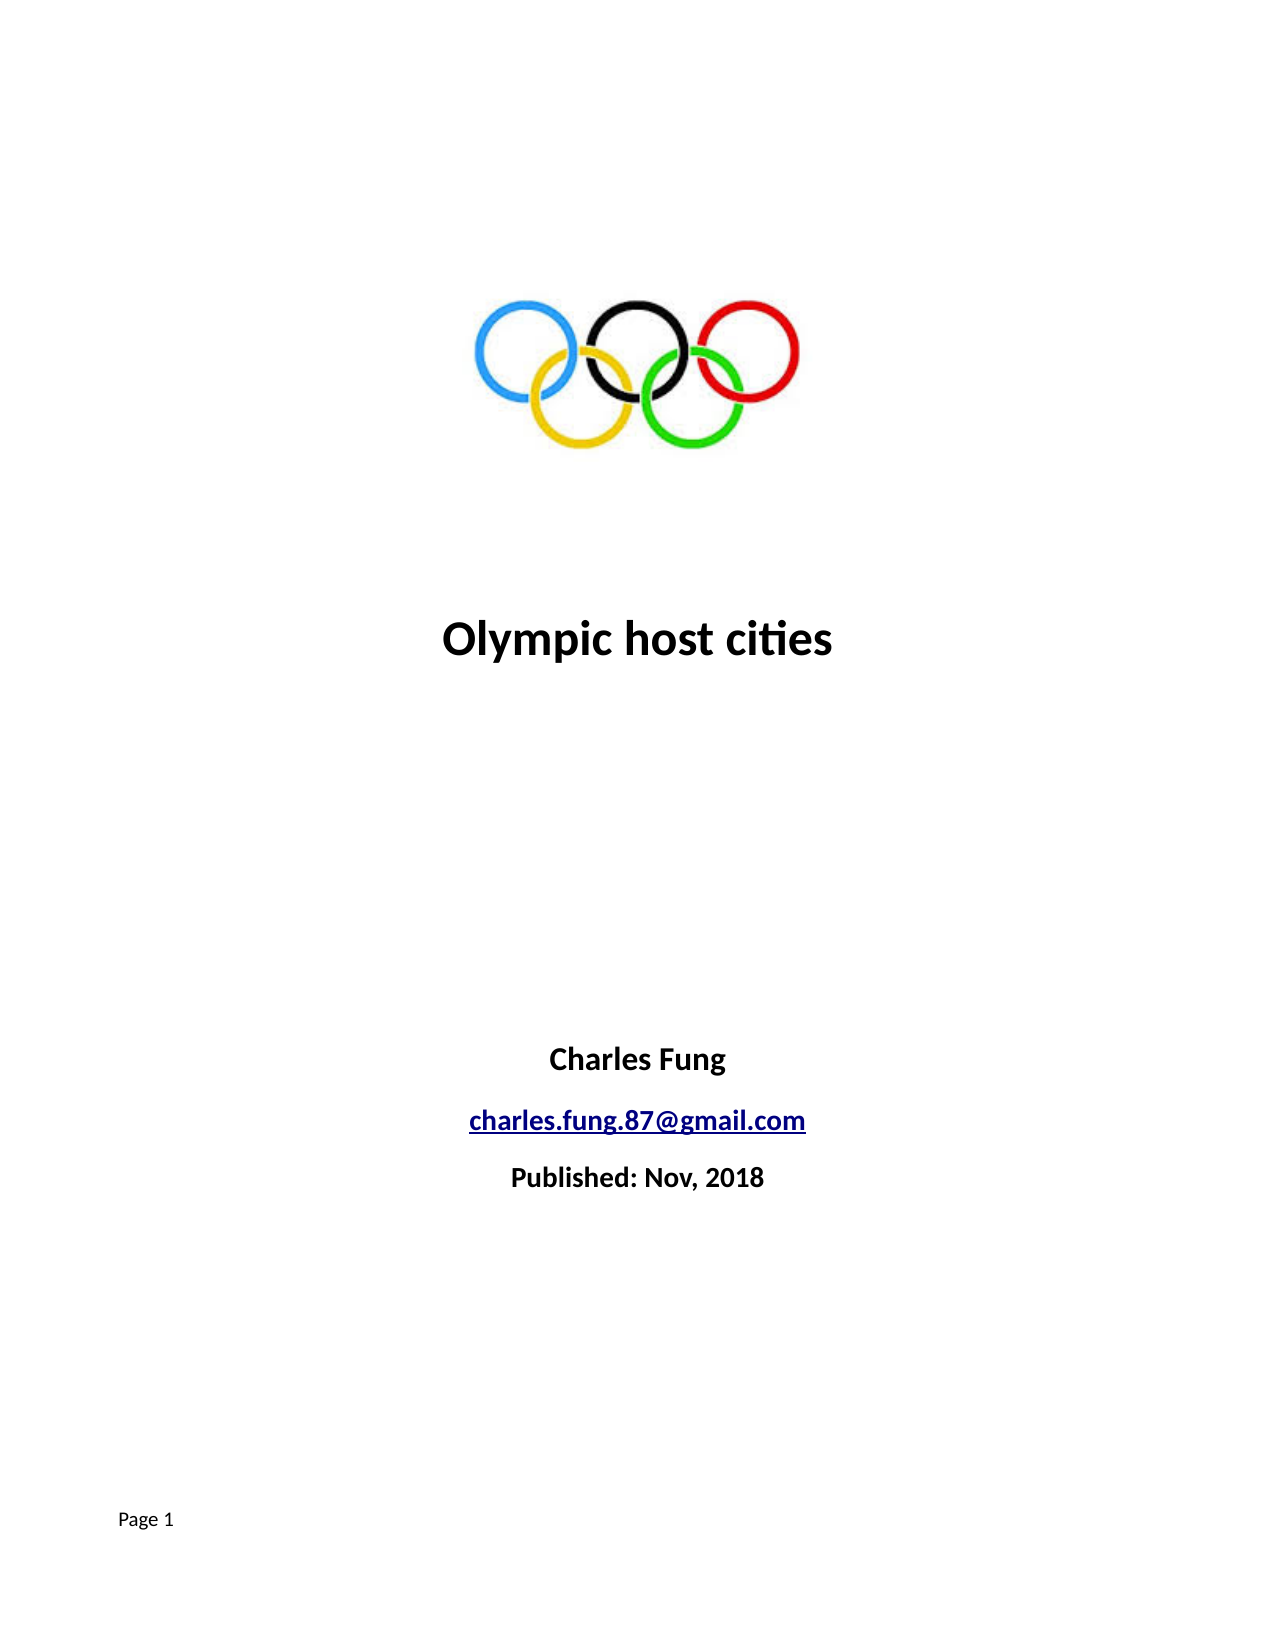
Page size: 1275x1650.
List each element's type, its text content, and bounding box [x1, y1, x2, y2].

text Published: Nov, 2018 [118, 1159, 1157, 1194]
text Olympic host cities [118, 607, 1157, 668]
text charles.fung.87@gmail.com [118, 1102, 1157, 1137]
picture [461, 199, 814, 551]
text Charles Fung [118, 1038, 1157, 1079]
